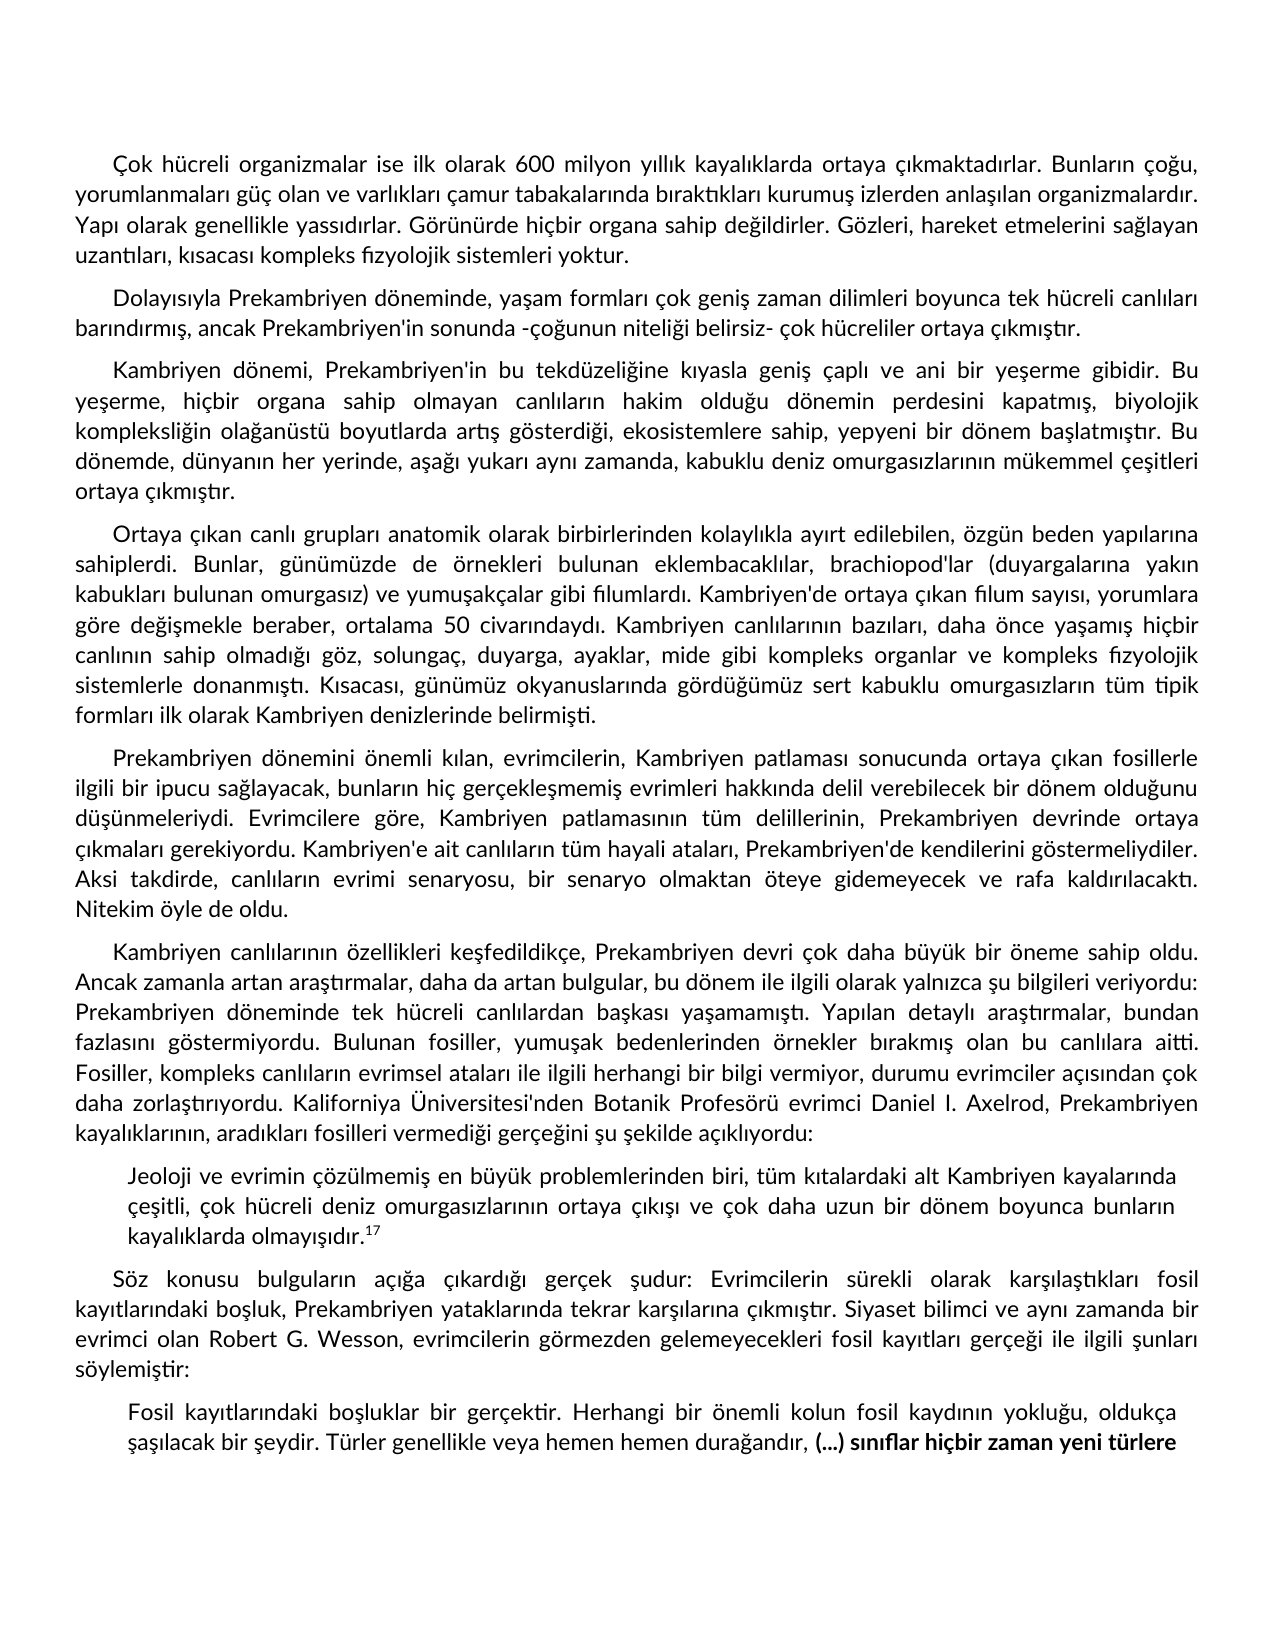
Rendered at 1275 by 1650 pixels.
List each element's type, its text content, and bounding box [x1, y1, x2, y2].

text Söz konusu bulguların açığa çıkardığı gerçek şudur: Evrimcilerin sürekli olarak karşılaştıkları fosil kayıtlarındaki boşluk, Prekambriyen yataklarında tekrar karşılarına çıkmıştır. Siyaset bilimci ve aynı zamanda bir evrimci olan Robert G. Wesson, evrimcilerin görmezden gelemeyecekleri fosil kayıtları gerçeği ile ilgili şunları söylemiştir: [75, 1264, 1200, 1383]
text Jeoloji ve evrimin çözülmemiş en büyük problemlerinden biri, tüm kıtalardaki alt Kambriyen kayalarında çeşitli, çok hücreli deniz omurgasızlarının ortaya çıkışı ve çok daha uzun bir dönem boyunca bunların kayalıklarda olmayışıdır.17 [127, 1161, 1177, 1249]
text Çok hücreli organizmalar ise ilk olarak 600 milyon yıllık kayalıklarda ortaya çıkmaktadırlar. Bunların çoğu, yorumlanmaları güç olan ve varlıkları çamur tabakalarında bıraktıkları kurumuş izlerden anlaşılan organizmalardır. Yapı olarak genellikle yassıdırlar. Görünürde hiçbir organa sahip değildirler. Gözleri, hareket etmelerini sağlayan uzantıları, kısacası kompleks fizyolojik sistemleri yoktur. [75, 150, 1200, 268]
text Kambriyen dönemi, Prekambriyen'in bu tekdüzeliğine kıyasla geniş çaplı ve ani bir yeşerme gibidir. Bu yeşerme, hiçbir organa sahip olmayan canlıların hakim olduğu dönemin perdesini kapatmış, biyolojik kompleksliğin olağanüstü boyutlarda artış gösterdiği, ekosistemlere sahip, yepyeni bir dönem başlatmıştır. Bu dönemde, dünyanın her yerinde, aşağı yukarı aynı zamanda, kabuklu deniz omurgasızlarının mükemmel çeşitleri ortaya çıkmıştır. [75, 356, 1200, 504]
text Dolayısıyla Prekambriyen döneminde, yaşam formları çok geniş zaman dilimleri boyunca tek hücreli canlıları barındırmış, ancak Prekambriyen'in sonunda -çoğunun niteliği belirsiz- çok hücreliler ortaya çıkmıştır. [75, 283, 1200, 341]
text Prekambriyen dönemini önemli kılan, evrimcilerin, Kambriyen patlaması sonucunda ortaya çıkan fosillerle ilgili bir ipucu sağlayacak, bunların hiç gerçekleşmemiş evrimleri hakkında delil verebilecek bir dönem olduğunu düşünmeleriydi. Evrimcilere göre, Kambriyen patlamasının tüm delillerinin, Prekambriyen devrinde ortaya çıkmaları gerekiyordu. Kambriyen'e ait canlıların tüm hayali ataları, Prekambriyen'de kendilerini göstermeliydiler. Aksi takdirde, canlıların evrimi senaryosu, bir senaryo olmaktan öteye gidemeyecek ve rafa kaldırılacaktı. Nitekim öyle de oldu. [75, 744, 1200, 922]
text Ortaya çıkan canlı grupları anatomik olarak birbirlerinden kolaylıkla ayırt edilebilen, özgün beden yapılarına sahiplerdi. Bunlar, günümüzde de örnekleri bulunan eklembacaklılar, brachiopod'lar (duyargalarına yakın kabukları bulunan omurgasız) ve yumuşakçalar gibi filumlardı. Kambriyen'de ortaya çıkan filum sayısı, yorumlara göre değişmekle beraber, ortalama 50 civarındaydı. Kambriyen canlılarının bazıları, daha önce yaşamış hiçbir canlının sahip olmadığı göz, solungaç, duyarga, ayaklar, mide gibi kompleks organlar ve kompleks fizyolojik sistemlerle donanmıştı. Kısacası, günümüz okyanuslarında gördüğümüz sert kabuklu omurgasızların tüm tipik formları ilk olarak Kambriyen denizlerinde belirmişti. [75, 520, 1200, 728]
text Kambriyen canlılarının özellikleri keşfedildikçe, Prekambriyen devri çok daha büyük bir öneme sahip oldu. Ancak zamanla artan araştırmalar, daha da artan bulgular, bu dönem ile ilgili olarak yalnızca şu bilgileri veriyordu: Prekambriyen döneminde tek hücreli canlılardan başkası yaşamamıştı. Yapılan detaylı araştırmalar, bundan fazlasını göstermiyordu. Bulunan fosiller, yumuşak bedenlerinden örnekler bırakmış olan bu canlılara aitti. Fosiller, kompleks canlıların evrimsel ataları ile ilgili herhangi bir bilgi vermiyor, durumu evrimciler açısından çok daha zorlaştırıyordu. Kaliforniya Üniversitesi'nden Botanik Profesörü evrimci Daniel I. Axelrod, Prekambriyen kayalıklarının, aradıkları fosilleri vermediği gerçeğini şu şekilde açıklıyordu: [75, 937, 1200, 1146]
text Fosil kayıtlarındaki boşluklar bir gerçektir. Herhangi bir önemli kolun fosil kaydının yokluğu, oldukça şaşılacak bir şeydir. Türler genellikle veya hemen hemen durağandır, (...) sınıflar hiçbir zaman yeni türlere [127, 1398, 1177, 1456]
